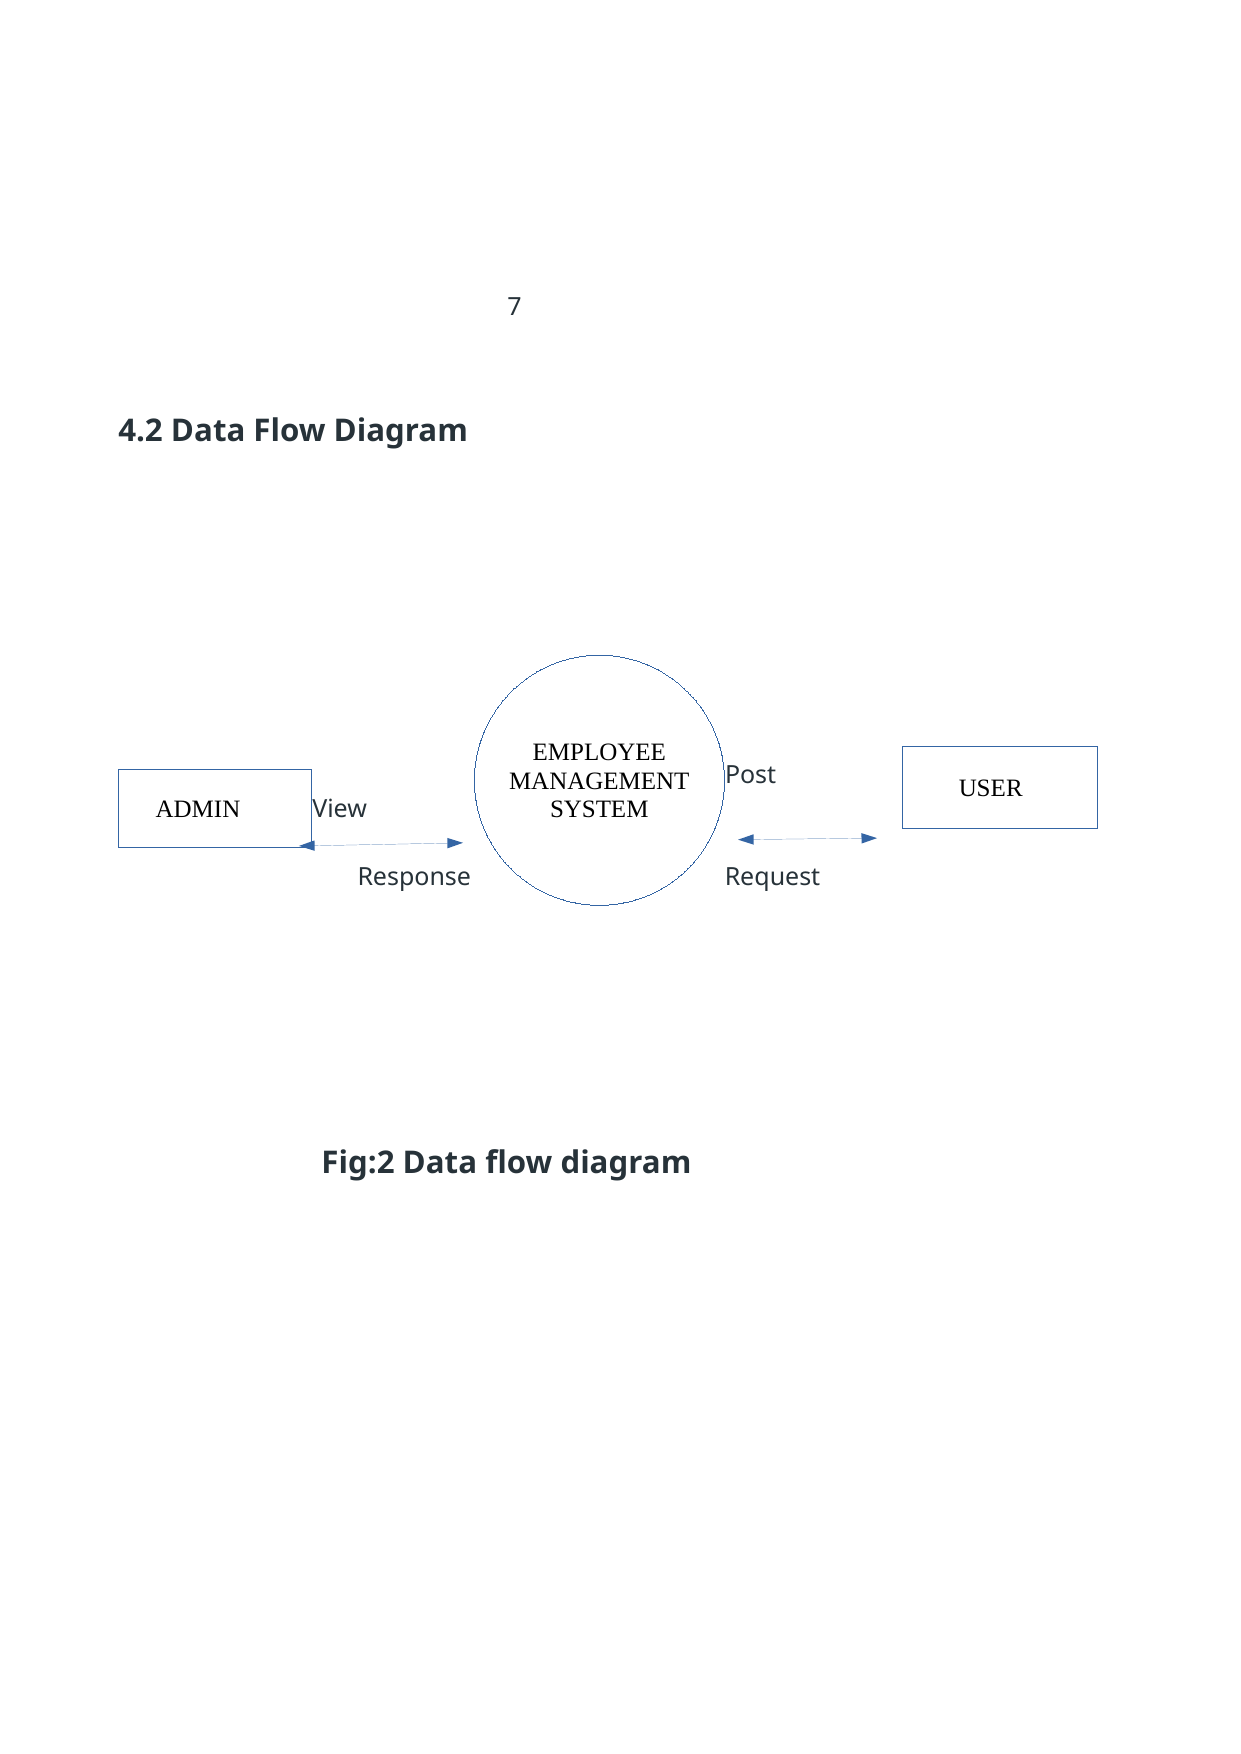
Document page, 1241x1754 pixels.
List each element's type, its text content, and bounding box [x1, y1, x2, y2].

text Post View [1098, 757, 1122, 825]
text Response [118, 859, 543, 893]
text 4.2 Data Flow Diagram [118, 408, 1122, 450]
text Post View [118, 757, 482, 825]
text Request [656, 859, 1122, 893]
text 7 [118, 288, 1122, 322]
text Fig:2 Data flow diagram [118, 1140, 1122, 1183]
text Post View [717, 757, 902, 825]
